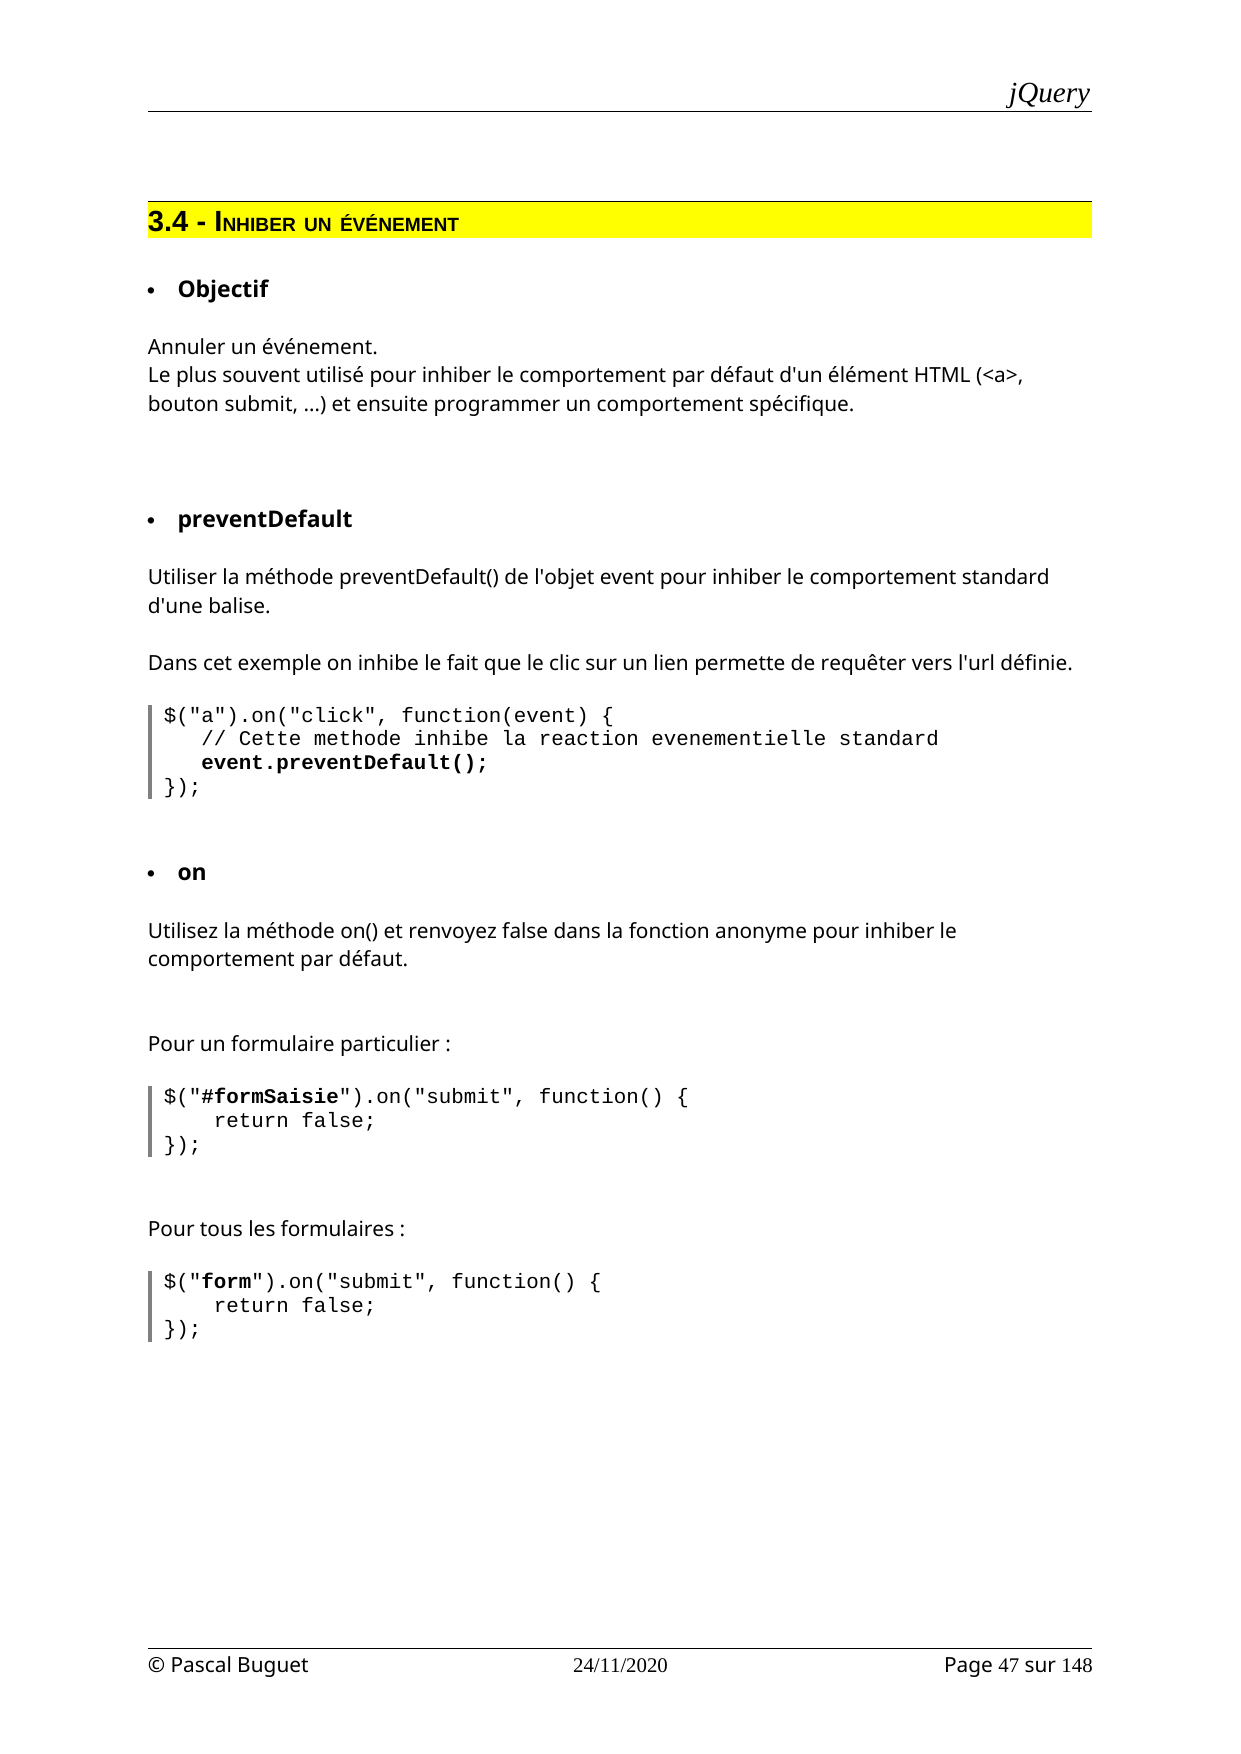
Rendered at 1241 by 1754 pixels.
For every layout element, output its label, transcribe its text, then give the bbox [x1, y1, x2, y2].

text $("a").on("click", function(event) { [152, 705, 1092, 728]
text Dans cet exemple on inhibe le fait que le clic sur un lien permette de requêter vers l'url définie. [148, 648, 1092, 676]
text Utiliser la méthode preventDefault() de l'objet event pour inhiber le comportement standard d'une balise. [148, 562, 1092, 619]
text $("#formSaisie").on("submit", function() { [152, 1086, 1092, 1110]
text Pour un formulaire particulier : [148, 1029, 1092, 1058]
text $("form").on("submit", function() { [152, 1271, 1092, 1295]
text Utilisez la méthode on() et renvoyez false dans la fonction anonyme pour inhiber le comportement par défaut. [148, 916, 1092, 973]
text Pour tous les formulaires : [148, 1214, 1092, 1243]
text Le plus souvent utilisé pour inhiber le comportement par défaut d'un élément HTML (<a>, bouton submit, …) et ensuite programmer un comportement spécifique. [148, 361, 1092, 417]
list Objectif [148, 272, 1092, 304]
list preventDefault [148, 503, 1092, 534]
text return false; [152, 1110, 1092, 1134]
text // Cette methode inhibe la reaction evenementielle standard [152, 728, 1092, 752]
text }); [152, 1318, 1092, 1342]
text }); [152, 1134, 1092, 1157]
subtitle - Inhiber un événement [148, 202, 1092, 238]
text event.preventDefault(); [152, 752, 1092, 776]
text Annuler un événement. [148, 332, 1092, 361]
text return false; [152, 1295, 1092, 1318]
text }); [152, 776, 1092, 799]
list on [148, 856, 1092, 887]
